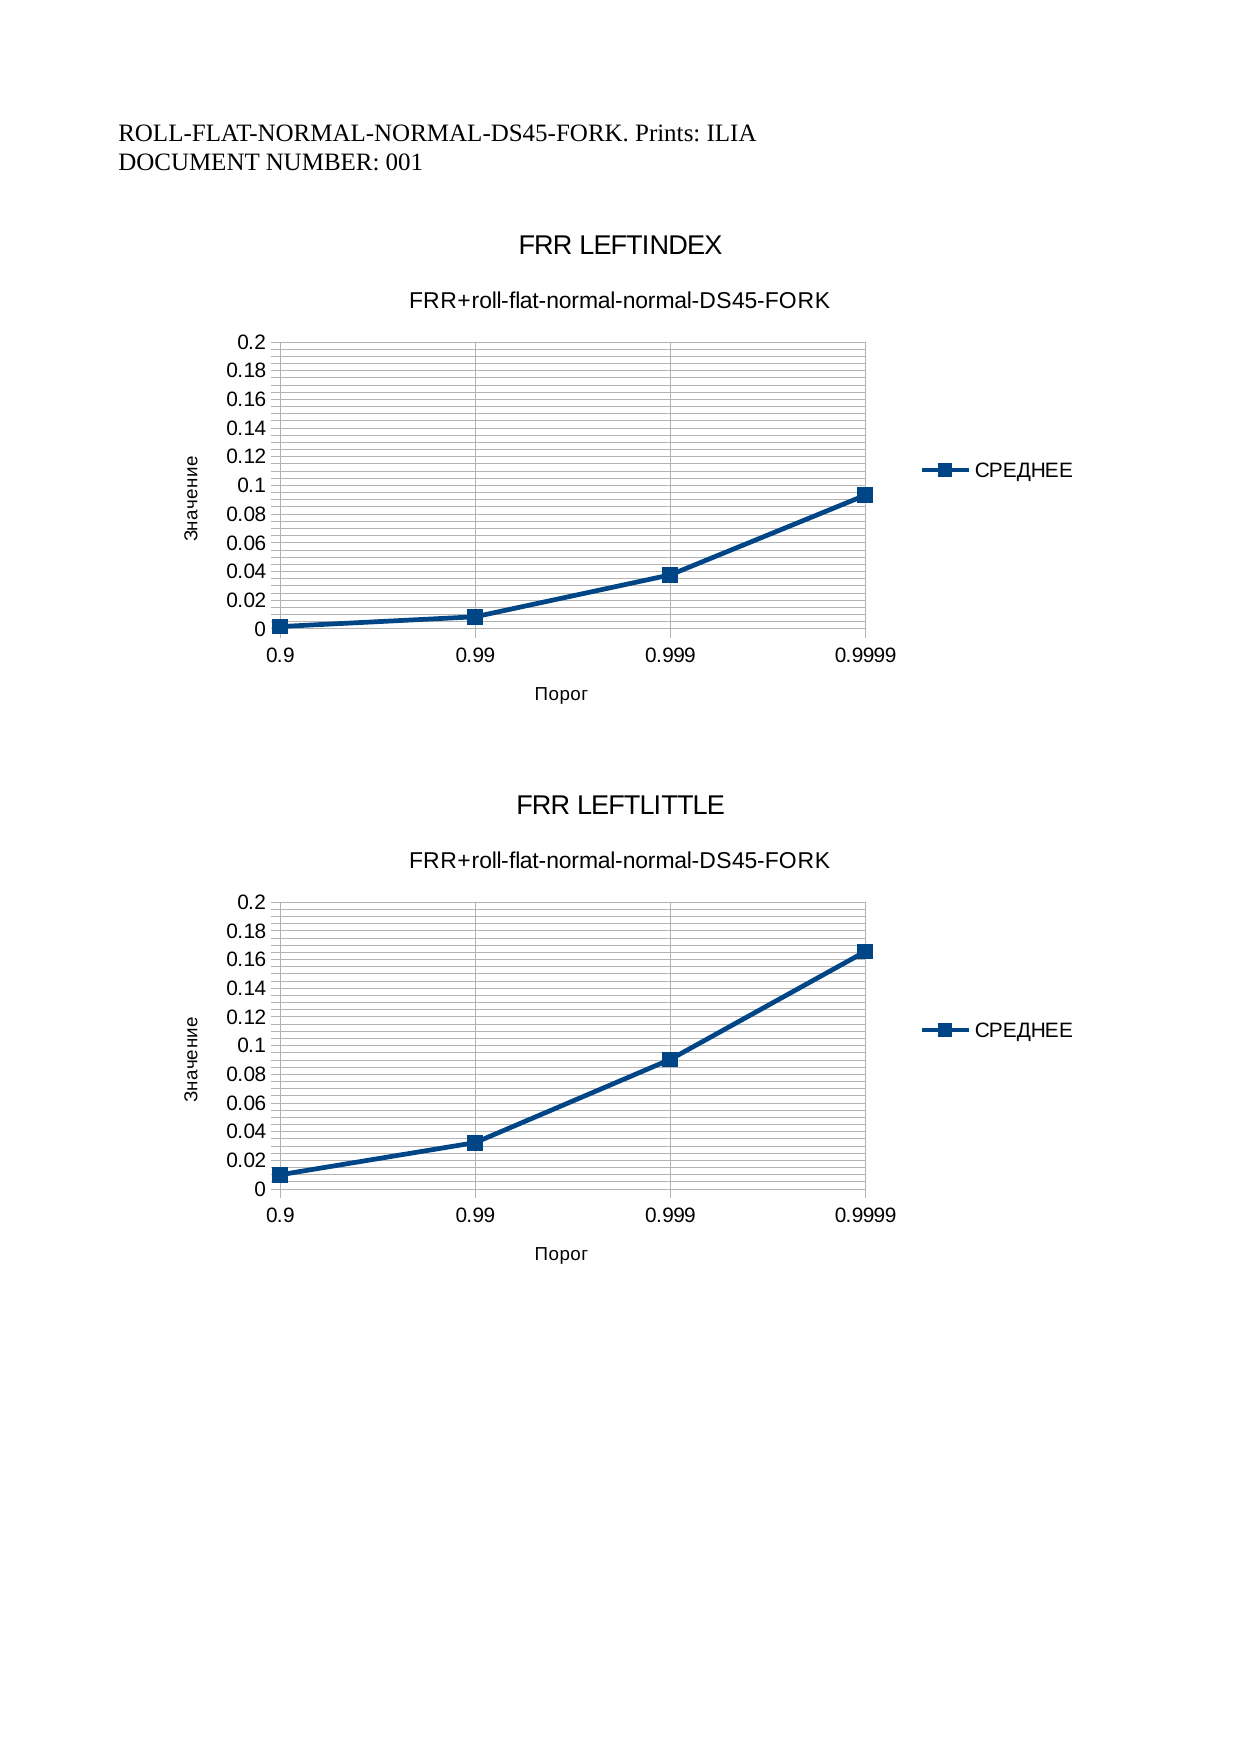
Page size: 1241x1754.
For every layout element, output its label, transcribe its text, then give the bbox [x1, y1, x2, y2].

text DOCUMENT NUMBER: 001 [118, 147, 1122, 176]
text ROLL-FLAT-NORMAL-NORMAL-DS45-FORK. Prints: ILIA [118, 118, 1122, 147]
